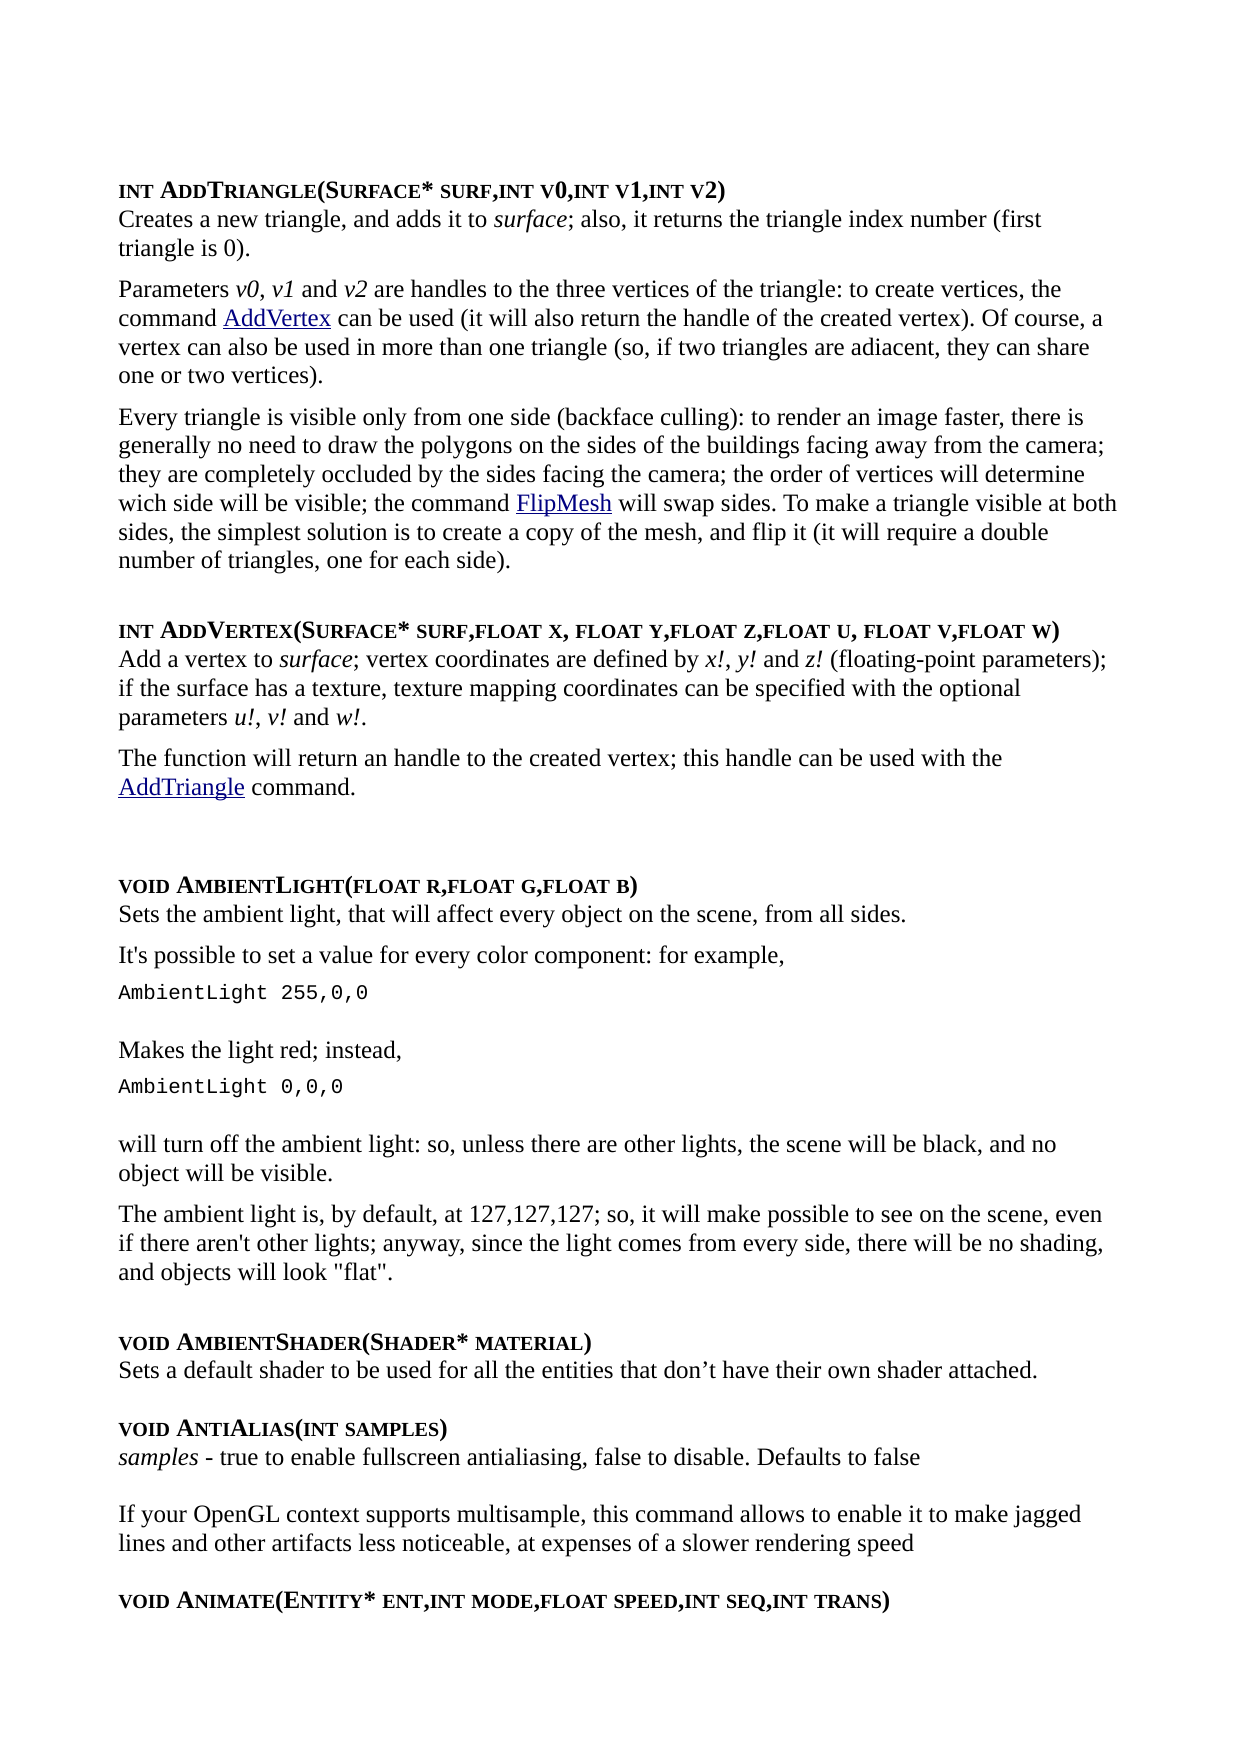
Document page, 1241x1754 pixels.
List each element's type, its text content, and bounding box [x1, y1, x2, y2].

text void Animate(Entity* ent,int mode,float speed,int seq,int trans) [118, 1586, 1122, 1614]
text AmbientLight 255,0,0 [118, 982, 1122, 1006]
text Add a vertex to surface; vertex coordinates are defined by x!, y! and z! (floating-point parameters); if the surface has a texture, texture mapping coordinates can be specified with the optional parameters u!, v! and w!. [118, 644, 1122, 731]
text will turn off the ambient light: so, unless there are other lights, the scene will be black, and no object will be visible. [118, 1129, 1122, 1187]
text The function will return an handle to the created vertex; this handle can be used with the AddTriangle command. [118, 743, 1122, 801]
text AmbientLight 0,0,0 [118, 1076, 1122, 1100]
text int AddVertex(Surface* surf,float x, float y,float z,float u, float v,float w) [118, 616, 1122, 644]
text Creates a new triangle, and adds it to surface; also, it returns the triangle index number (first triangle is 0). [118, 204, 1122, 262]
text int AddTriangle(Surface* surf,int v0,int v1,int v2) [118, 176, 1122, 204]
text samples - true to enable fullscreen antialiasing, false to disable. Defaults to false [118, 1442, 1122, 1471]
text Every triangle is visible only from one side (backface culling): to render an image faster, there is generally no need to draw the polygons on the sides of the buildings facing away from the camera; they are completely occluded by the sides facing the camera; the order of vertices will determine wich side will be visible; the command FlipMesh will swap sides. To make a triangle visible at both sides, the simplest solution is to create a copy of the mesh, and flip it (it will require a double number of triangles, one for each side). [118, 402, 1122, 574]
text Parameters v0, v1 and v2 are handles to the three vertices of the triangle: to create vertices, the command AddVertex can be used (it will also return the handle of the created vertex). Of course, a vertex can also be used in more than one triangle (so, if two triangles are adiacent, they can share one or two vertices). [118, 274, 1122, 389]
text void AmbientLight(float r,float g,float b) [118, 871, 1122, 899]
text Sets the ambient light, that will affect every object on the scene, from all sides. [118, 899, 1122, 928]
text Makes the light red; instead, [118, 1035, 1122, 1064]
text void AmbientShader(Shader* material) [118, 1327, 1122, 1356]
text The ambient light is, by default, at 127,127,127; so, it will make possible to see on the scene, even if there aren't other lights; anyway, since the light comes from every side, there will be no shading, and objects will look "flat". [118, 1199, 1122, 1286]
text Sets a default shader to be used for all the entities that don’t have their own shader attached. [118, 1356, 1122, 1384]
text void AntiAlias(int samples) [118, 1413, 1122, 1442]
text It's possible to set a value for every color component: for example, [118, 941, 1122, 969]
text If your OpenGL context supports multisample, this command allows to enable it to make jagged lines and other artifacts less noticeable, at expenses of a slower rendering speed [118, 1499, 1122, 1557]
